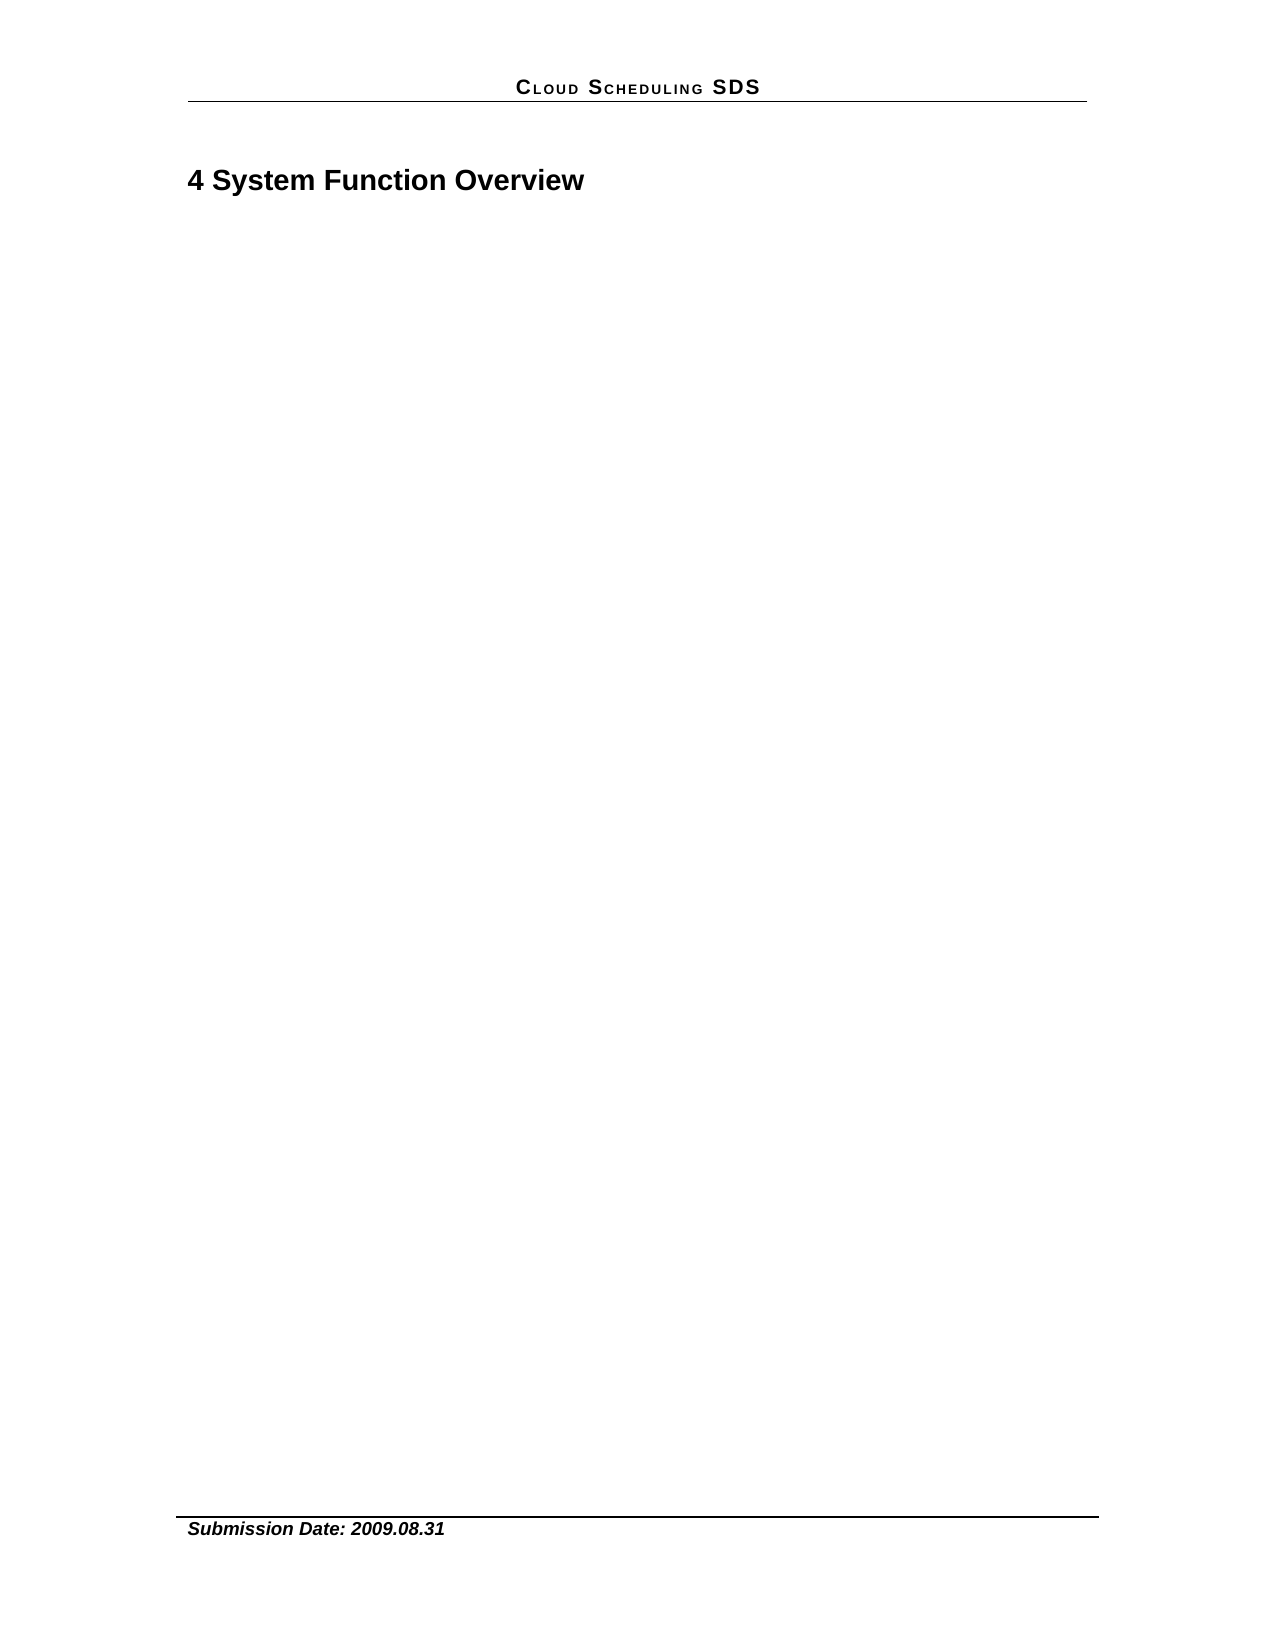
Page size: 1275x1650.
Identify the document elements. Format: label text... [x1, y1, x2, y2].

subtitle System Function Overview [187, 162, 1087, 196]
